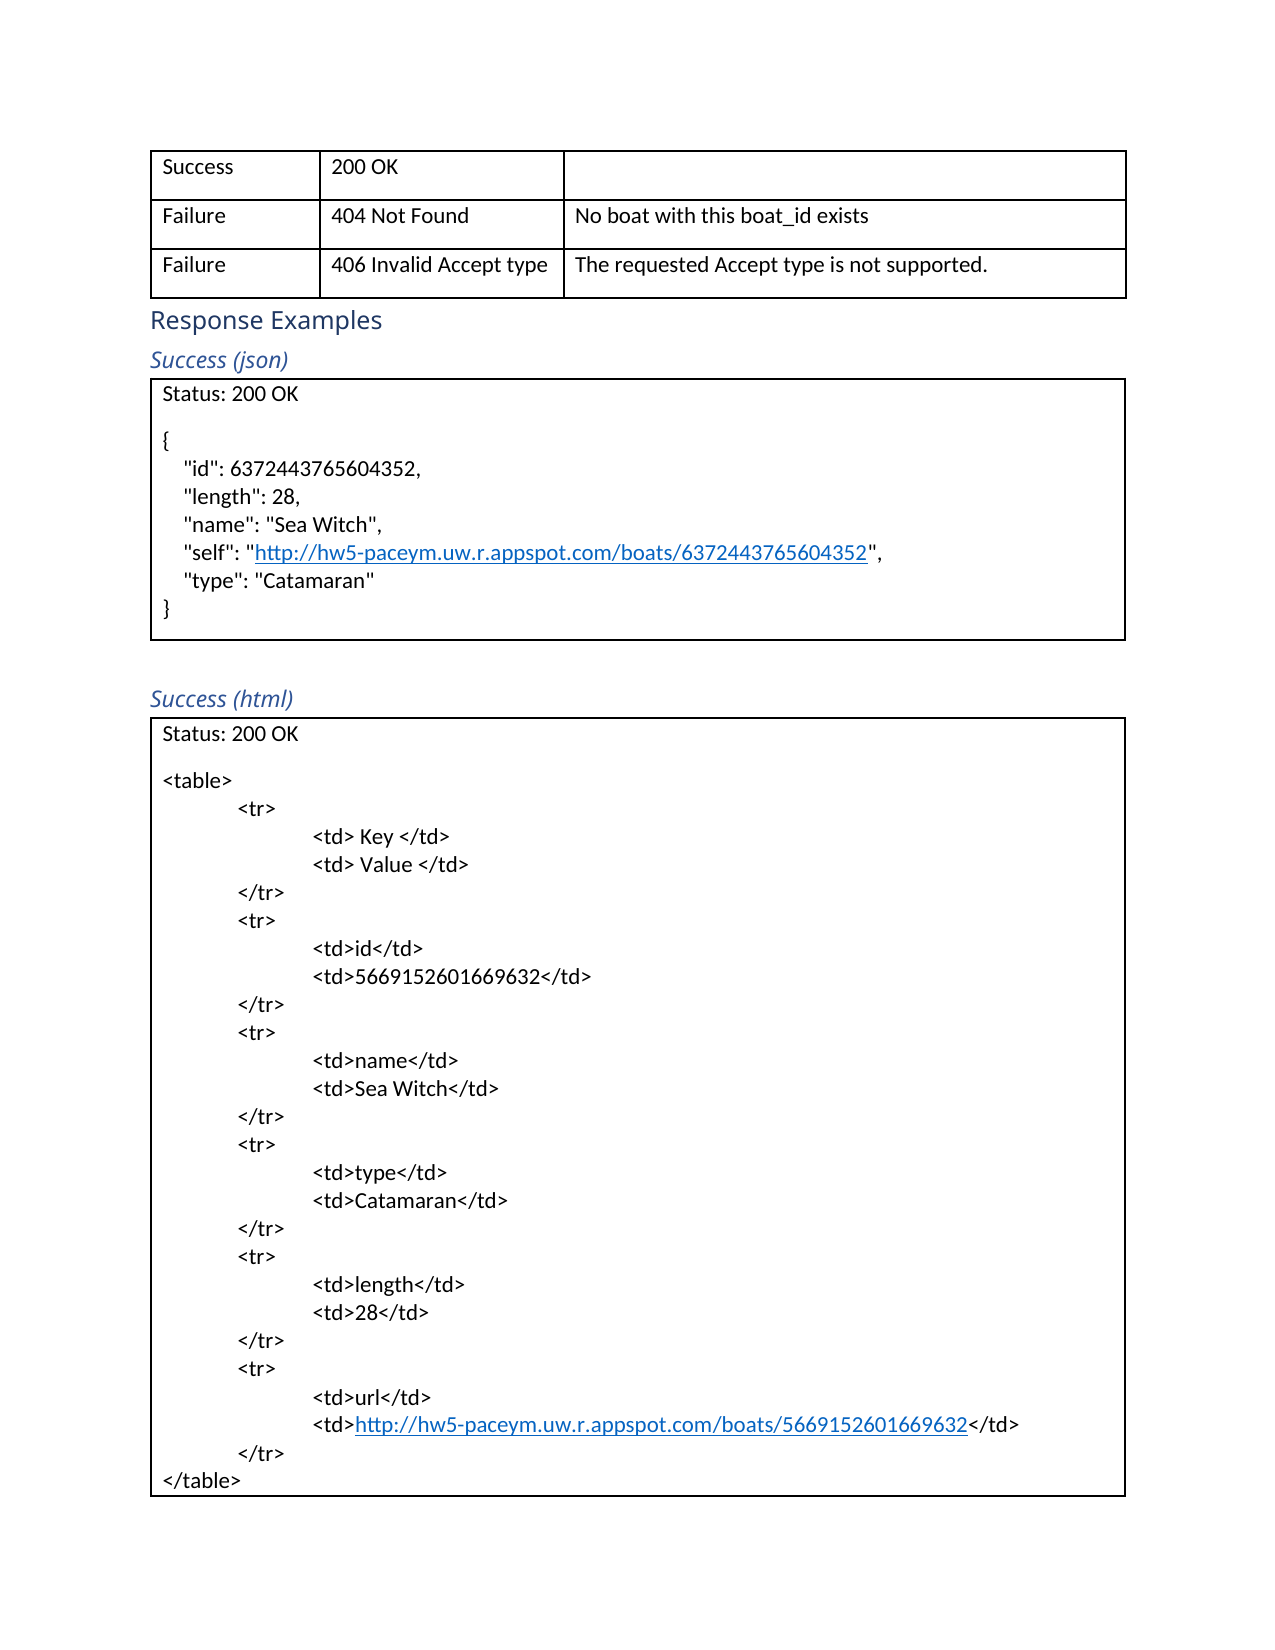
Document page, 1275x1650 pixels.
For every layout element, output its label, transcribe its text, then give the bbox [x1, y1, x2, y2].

table_cell [565, 152, 1125, 199]
table_cell 200 OK [321, 152, 563, 199]
subtitle Response Examples [150, 303, 1125, 337]
table_cell Failure [152, 201, 319, 248]
table_cell No boat with this boat_id exists [565, 201, 1125, 248]
table_cell Success [152, 152, 319, 199]
table_cell The requested Accept type is not supported. [565, 250, 1125, 297]
table_cell 404 Not Found [321, 201, 563, 248]
subtitle Success (html) [150, 683, 1125, 715]
table_cell 406 Invalid Accept type [321, 250, 563, 297]
table_header Status: 200 OK { "id": 6372443765604352, "length": 28, "name": "Sea Witch", "self": "http://hw5-paceym.uw.r.appspot.com/boats/6372443765604352", "type": "Catamaran" } [152, 380, 1124, 639]
table_cell Failure [152, 250, 319, 297]
table_header Status: 200 OK <table> <tr> <td> Key </td> <td> Value </td> </tr> <tr> <td>id</td> <td>5669152601669632</td> </tr> <tr> <td>name</td> <td>Sea Witch</td> </tr> <tr> <td>type</td> <td>Catamaran</td> </tr> <tr> <td>length</td> <td>28</td> </tr> <tr> <td>url</td> <td>http://hw5-paceym.uw.r.appspot.com/boats/5669152601669632</td> </tr> </table> [152, 719, 1124, 1495]
subtitle Success (json) [150, 344, 1125, 375]
